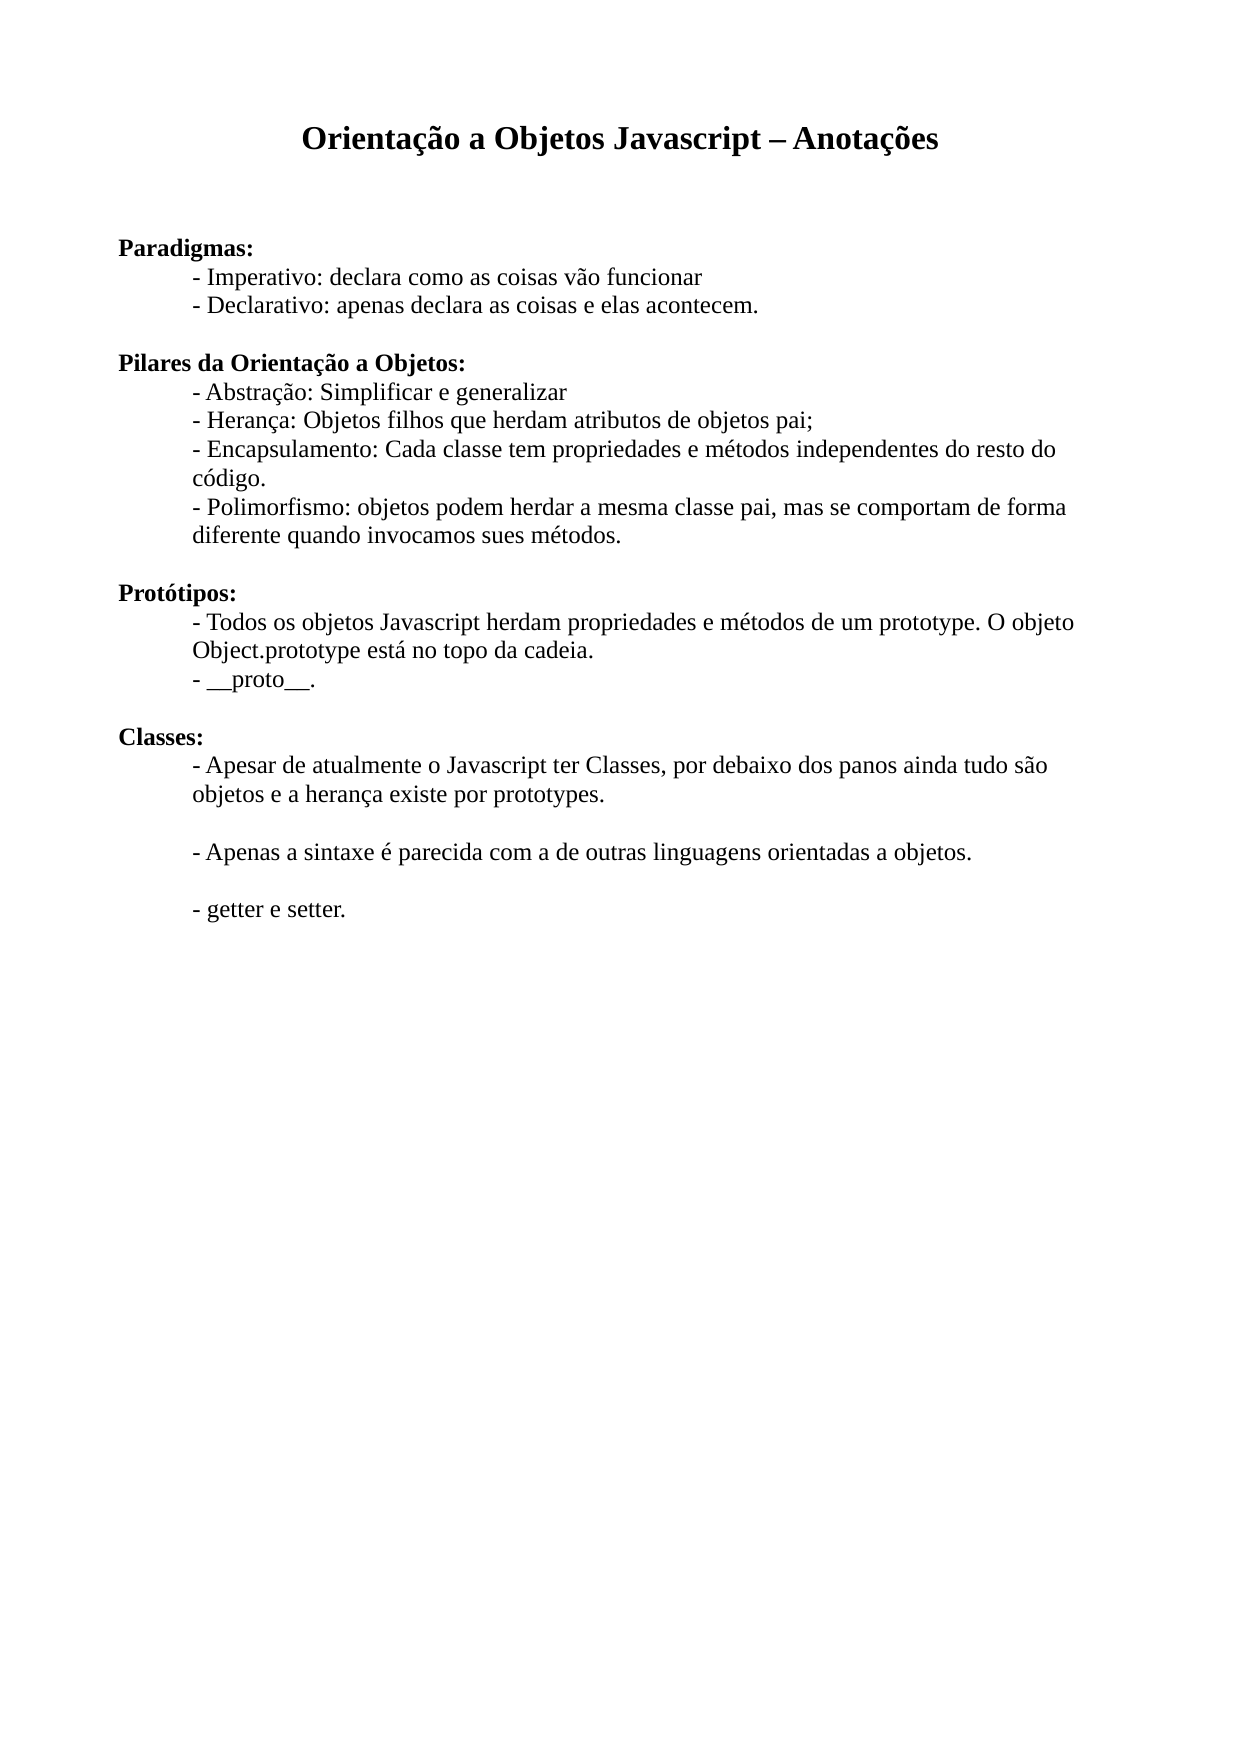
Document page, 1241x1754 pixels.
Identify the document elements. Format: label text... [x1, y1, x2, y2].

text - __proto__. [118, 664, 1122, 693]
text Orientação a Objetos Javascript – Anotações [118, 118, 1122, 156]
text - Abstração: Simplificar e generalizar [118, 377, 1122, 406]
text Classes: [118, 722, 1122, 751]
text - Imperativo: declara como as coisas vão funcionar [118, 262, 1122, 291]
text - Encapsulamento: Cada classe tem propriedades e métodos independentes do resto do código. [118, 434, 1122, 492]
text Paradigmas: [118, 233, 1122, 262]
text - Apesar de atualmente o Javascript ter Classes, por debaixo dos panos ainda tudo são objetos e a herança existe por prototypes. [118, 751, 1122, 808]
text Protótipos: [118, 578, 1122, 607]
text - getter e setter. [118, 894, 1122, 923]
text Pilares da Orientação a Objetos: [118, 348, 1122, 377]
text - Polimorfismo: objetos podem herdar a mesma classe pai, mas se comportam de forma diferente quando invocamos sues métodos. [118, 492, 1122, 549]
text - Declarativo: apenas declara as coisas e elas acontecem. [118, 291, 1122, 319]
text - Herança: Objetos filhos que herdam atributos de objetos pai; [118, 406, 1122, 434]
text - Apenas a sintaxe é parecida com a de outras linguagens orientadas a objetos. [118, 837, 1122, 866]
text - Todos os objetos Javascript herdam propriedades e métodos de um prototype. O objeto Object.prototype está no topo da cadeia. [118, 607, 1122, 664]
